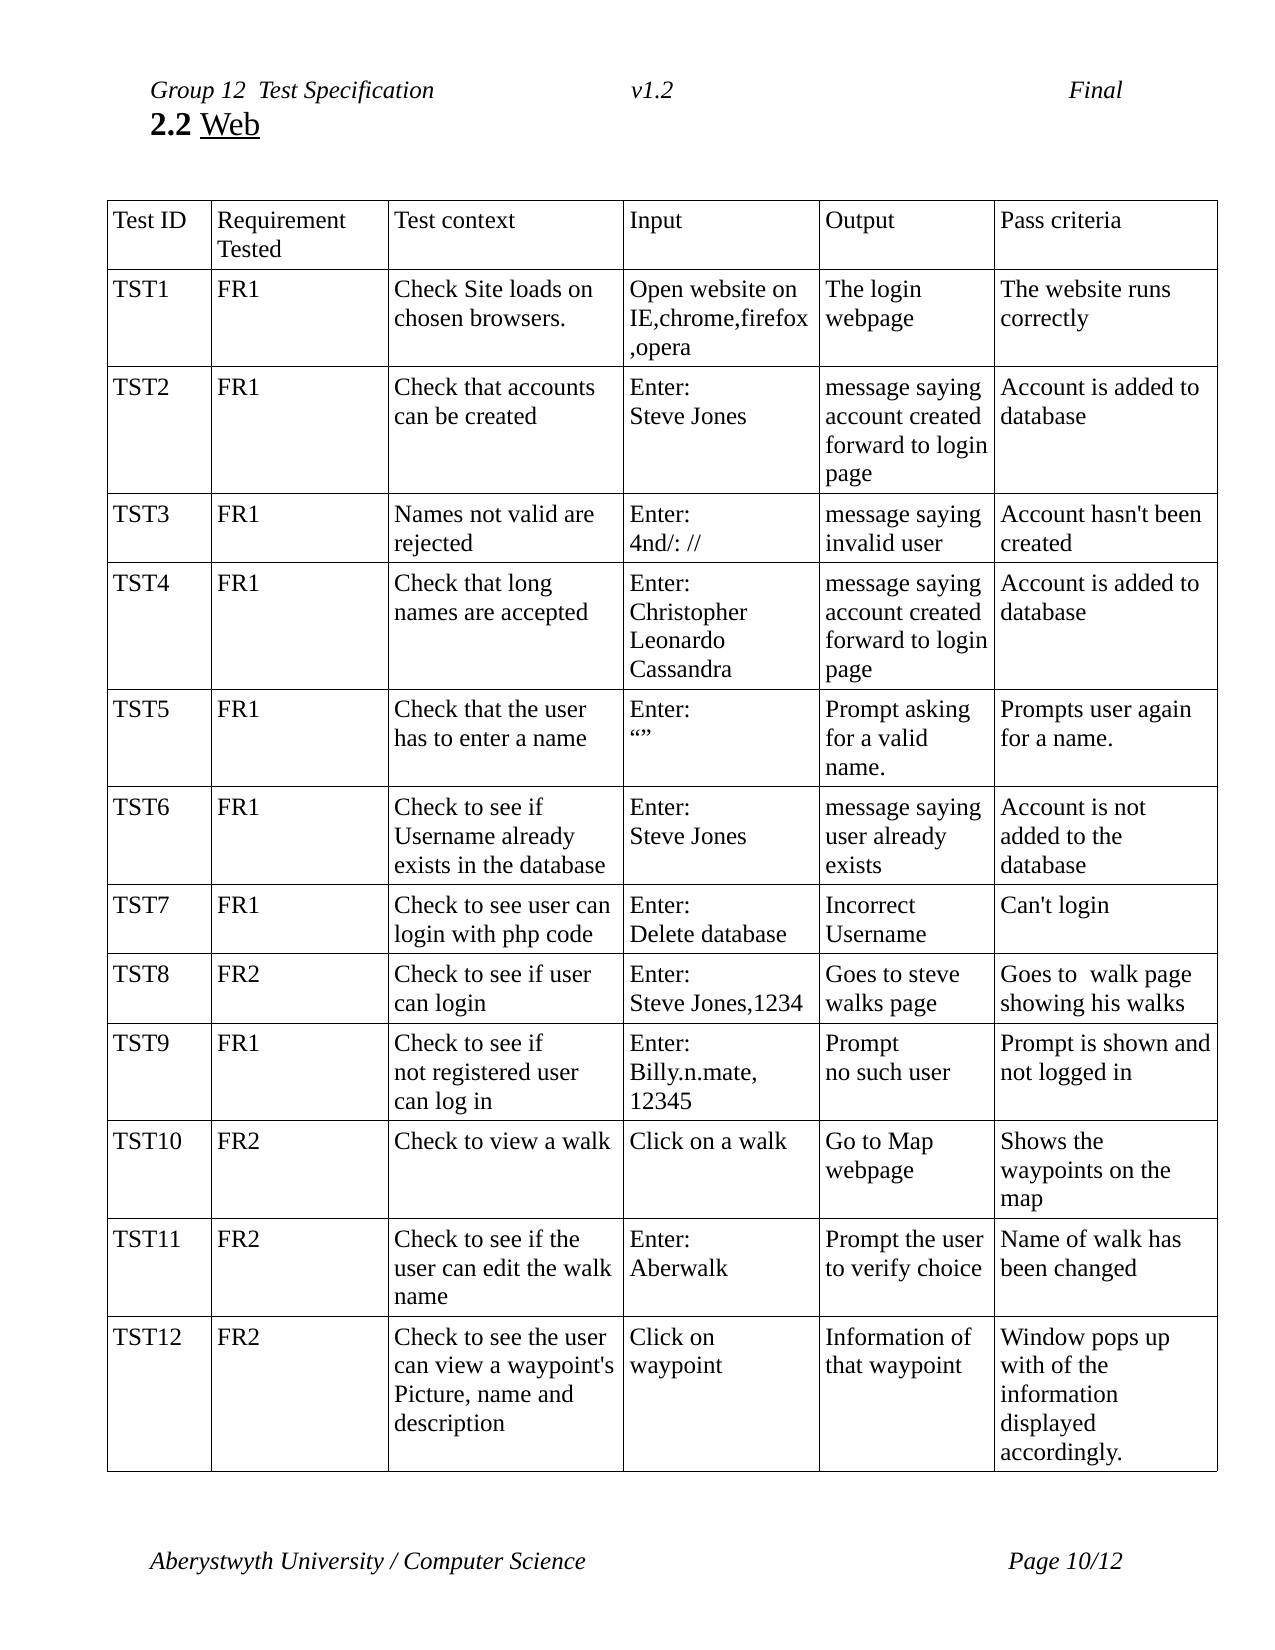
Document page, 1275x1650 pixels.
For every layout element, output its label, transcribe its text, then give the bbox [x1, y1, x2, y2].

table_cell Check Site loads on chosen browsers. [389, 270, 623, 366]
table_cell Enter: Steve Jones,1234 [624, 954, 819, 1022]
table_cell Enter: Billy.n.mate, 12345 [624, 1024, 819, 1120]
table_header Output [820, 201, 994, 269]
table_cell FR2 [212, 1219, 388, 1316]
table_cell Go to Map webpage [820, 1121, 994, 1218]
table_cell Shows the waypoints on the map [995, 1121, 1217, 1218]
table_cell Goes to steve walks page [820, 954, 994, 1022]
table_cell TST3 [108, 494, 211, 562]
table_cell FR1 [212, 367, 388, 493]
table_cell TST11 [108, 1219, 211, 1316]
table_cell Account hasn't been created [995, 494, 1217, 562]
table_cell Window pops up with of the information displayed accordingly. [995, 1317, 1217, 1471]
table_cell Check to see if the user can edit the walk name [389, 1219, 623, 1316]
table_cell Click on a walk [624, 1121, 819, 1218]
table_cell message saying account created forward to login page [820, 367, 994, 493]
table_header Input [624, 201, 819, 269]
table_cell TST4 [108, 563, 211, 689]
table_cell FR1 [212, 494, 388, 562]
table_cell Goes to walk page showing his walks [995, 954, 1217, 1022]
table_cell FR2 [212, 1121, 388, 1218]
table_cell TST1 [108, 270, 211, 366]
table_cell message saying invalid user [820, 494, 994, 562]
table_header Test ID [108, 201, 211, 269]
table_cell Account is not added to the database [995, 787, 1217, 884]
table_cell Can't login [995, 885, 1217, 953]
table_cell TST6 [108, 787, 211, 884]
table_cell TST7 [108, 885, 211, 953]
table_cell FR1 [212, 787, 388, 884]
table_cell Check that long names are accepted [389, 563, 623, 689]
table_cell Check to view a walk [389, 1121, 623, 1218]
table_cell FR1 [212, 270, 388, 366]
table_cell TST10 [108, 1121, 211, 1218]
table_cell FR1 [212, 690, 388, 786]
table_cell Prompt no such user [820, 1024, 994, 1120]
table_cell Account is added to database [995, 563, 1217, 689]
table_cell Enter: 4nd/: // [624, 494, 819, 562]
table_cell FR1 [212, 1024, 388, 1120]
table_cell TST5 [108, 690, 211, 786]
table_cell Enter: Steve Jones [624, 367, 819, 493]
table_cell Enter: Steve Jones [624, 787, 819, 884]
table_cell message saying account created forward to login page [820, 563, 994, 689]
table_cell The website runs correctly [995, 270, 1217, 366]
table_cell Enter: “” [624, 690, 819, 786]
table_cell message saying user already exists [820, 787, 994, 884]
table_cell FR2 [212, 954, 388, 1022]
table_cell TST9 [108, 1024, 211, 1120]
table_header Pass criteria [995, 201, 1217, 269]
table_cell Prompts user again for a name. [995, 690, 1217, 786]
table_header Test context [389, 201, 623, 269]
table_cell TST8 [108, 954, 211, 1022]
table_cell Prompt the user to verify choice [820, 1219, 994, 1316]
table_cell Information of that waypoint [820, 1317, 994, 1471]
table_cell Check to see if user can login [389, 954, 623, 1022]
table_cell Prompt is shown and not logged in [995, 1024, 1217, 1120]
table_cell Check that the user has to enter a name [389, 690, 623, 786]
table_cell Check to see user can login with php code [389, 885, 623, 953]
table_cell FR2 [212, 1317, 388, 1471]
table_cell Enter: Delete database [624, 885, 819, 953]
table_cell FR1 [212, 563, 388, 689]
table_cell Account is added to database [995, 367, 1217, 493]
table_cell Enter: Christopher Leonardo Cassandra [624, 563, 819, 689]
table_cell Check to see if Username already exists in the database [389, 787, 623, 884]
table_cell FR1 [212, 885, 388, 953]
table_cell The login webpage [820, 270, 994, 366]
table_cell TST12 [108, 1317, 211, 1471]
table_cell Check to see if not registered user can log in [389, 1024, 623, 1120]
table_cell Check that accounts can be created [389, 367, 623, 493]
table_cell Name of walk has been changed [995, 1219, 1217, 1316]
table_cell Enter: Aberwalk [624, 1219, 819, 1316]
table_header Requirement Tested [212, 201, 388, 269]
text 2.2 Web [150, 104, 1125, 142]
table_cell Open website on IE,chrome,firefox,opera [624, 270, 819, 366]
table_cell Names not valid are rejected [389, 494, 623, 562]
table_cell Prompt asking for a valid name. [820, 690, 994, 786]
table_cell Click on waypoint [624, 1317, 819, 1471]
table_cell TST2 [108, 367, 211, 493]
table_cell Check to see the user can view a waypoint's Picture, name and description [389, 1317, 623, 1471]
table_cell Incorrect Username [820, 885, 994, 953]
